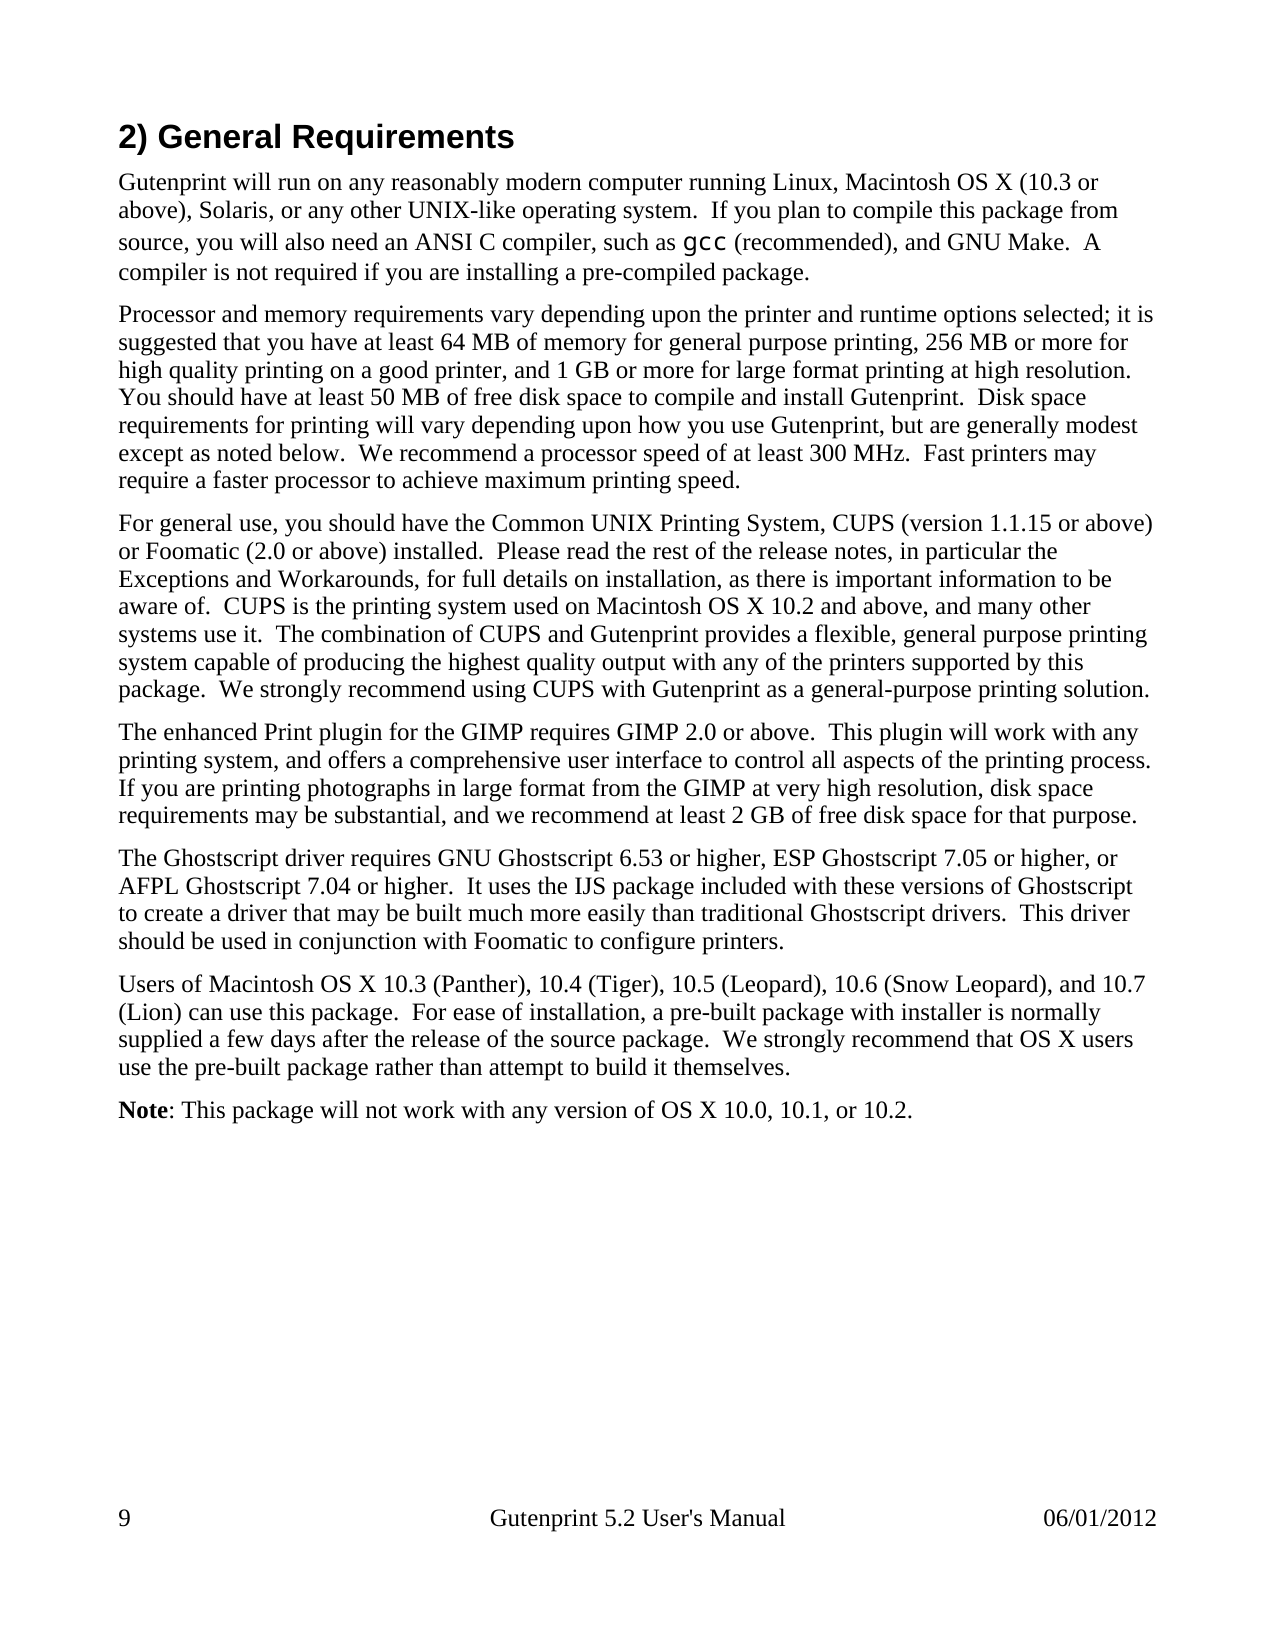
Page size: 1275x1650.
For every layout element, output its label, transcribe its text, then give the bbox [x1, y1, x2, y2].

subtitle General Requirements [118, 118, 1157, 156]
text The enhanced Print plugin for the GIMP requires GIMP 2.0 or above. This plugin will work with any printing system, and offers a comprehensive user interface to control all aspects of the printing process. If you are printing photographs in large format from the GIMP at very high resolution, disk space requirements may be substantial, and we recommend at least 2 GB of free disk space for that purpose. [118, 718, 1157, 829]
text The Ghostscript driver requires GNU Ghostscript 6.53 or higher, ESP Ghostscript 7.05 or higher, or AFPL Ghostscript 7.04 or higher. It uses the IJS package included with these versions of Ghostscript to create a driver that may be built much more easily than traditional Ghostscript drivers. This driver should be used in conjunction with Foomatic to configure printers. [118, 844, 1157, 955]
text Users of Macintosh OS X 10.3 (Panther), 10.4 (Tiger), 10.5 (Leopard), 10.6 (Snow Leopard), and 10.7 (Lion) can use this package. For ease of installation, a pre-built package with installer is normally supplied a few days after the release of the source package. We strongly recommend that OS X users use the pre-built package rather than attempt to build it themselves. [118, 970, 1157, 1081]
text Gutenprint will run on any reasonably modern computer running Linux, Macintosh OS X (10.3 or above), Solaris, or any other UNIX-like operating system. If you plan to compile this package from source, you will also need an ANSI C compiler, such as gcc (recommended), and GNU Make. A compiler is not required if you are installing a pre-compiled package. [118, 168, 1157, 285]
text Note: This package will not work with any version of OS X 10.0, 10.1, or 10.2. [118, 1096, 1157, 1123]
text For general use, you should have the Common UNIX Printing System, CUPS (version 1.1.15 or above) or Foomatic (2.0 or above) installed. Please read the rest of the release notes, in particular the Exceptions and Workarounds, for full details on installation, as there is important information to be aware of. CUPS is the printing system used on Macintosh OS X 10.2 and above, and many other systems use it. The combination of CUPS and Gutenprint provides a flexible, general purpose printing system capable of producing the highest quality output with any of the printers supported by this package. We strongly recommend using CUPS with Gutenprint as a general-purpose printing solution. [118, 509, 1157, 703]
text Processor and memory requirements vary depending upon the printer and runtime options selected; it is suggested that you have at least 64 MB of memory for general purpose printing, 256 MB or more for high quality printing on a good printer, and 1 GB or more for large format printing at high resolution. You should have at least 50 MB of free disk space to compile and install Gutenprint. Disk space requirements for printing will vary depending upon how you use Gutenprint, but are generally modest except as noted below. We recommend a processor speed of at least 300 MHz. Fast printers may require a faster processor to achieve maximum printing speed. [118, 300, 1157, 494]
